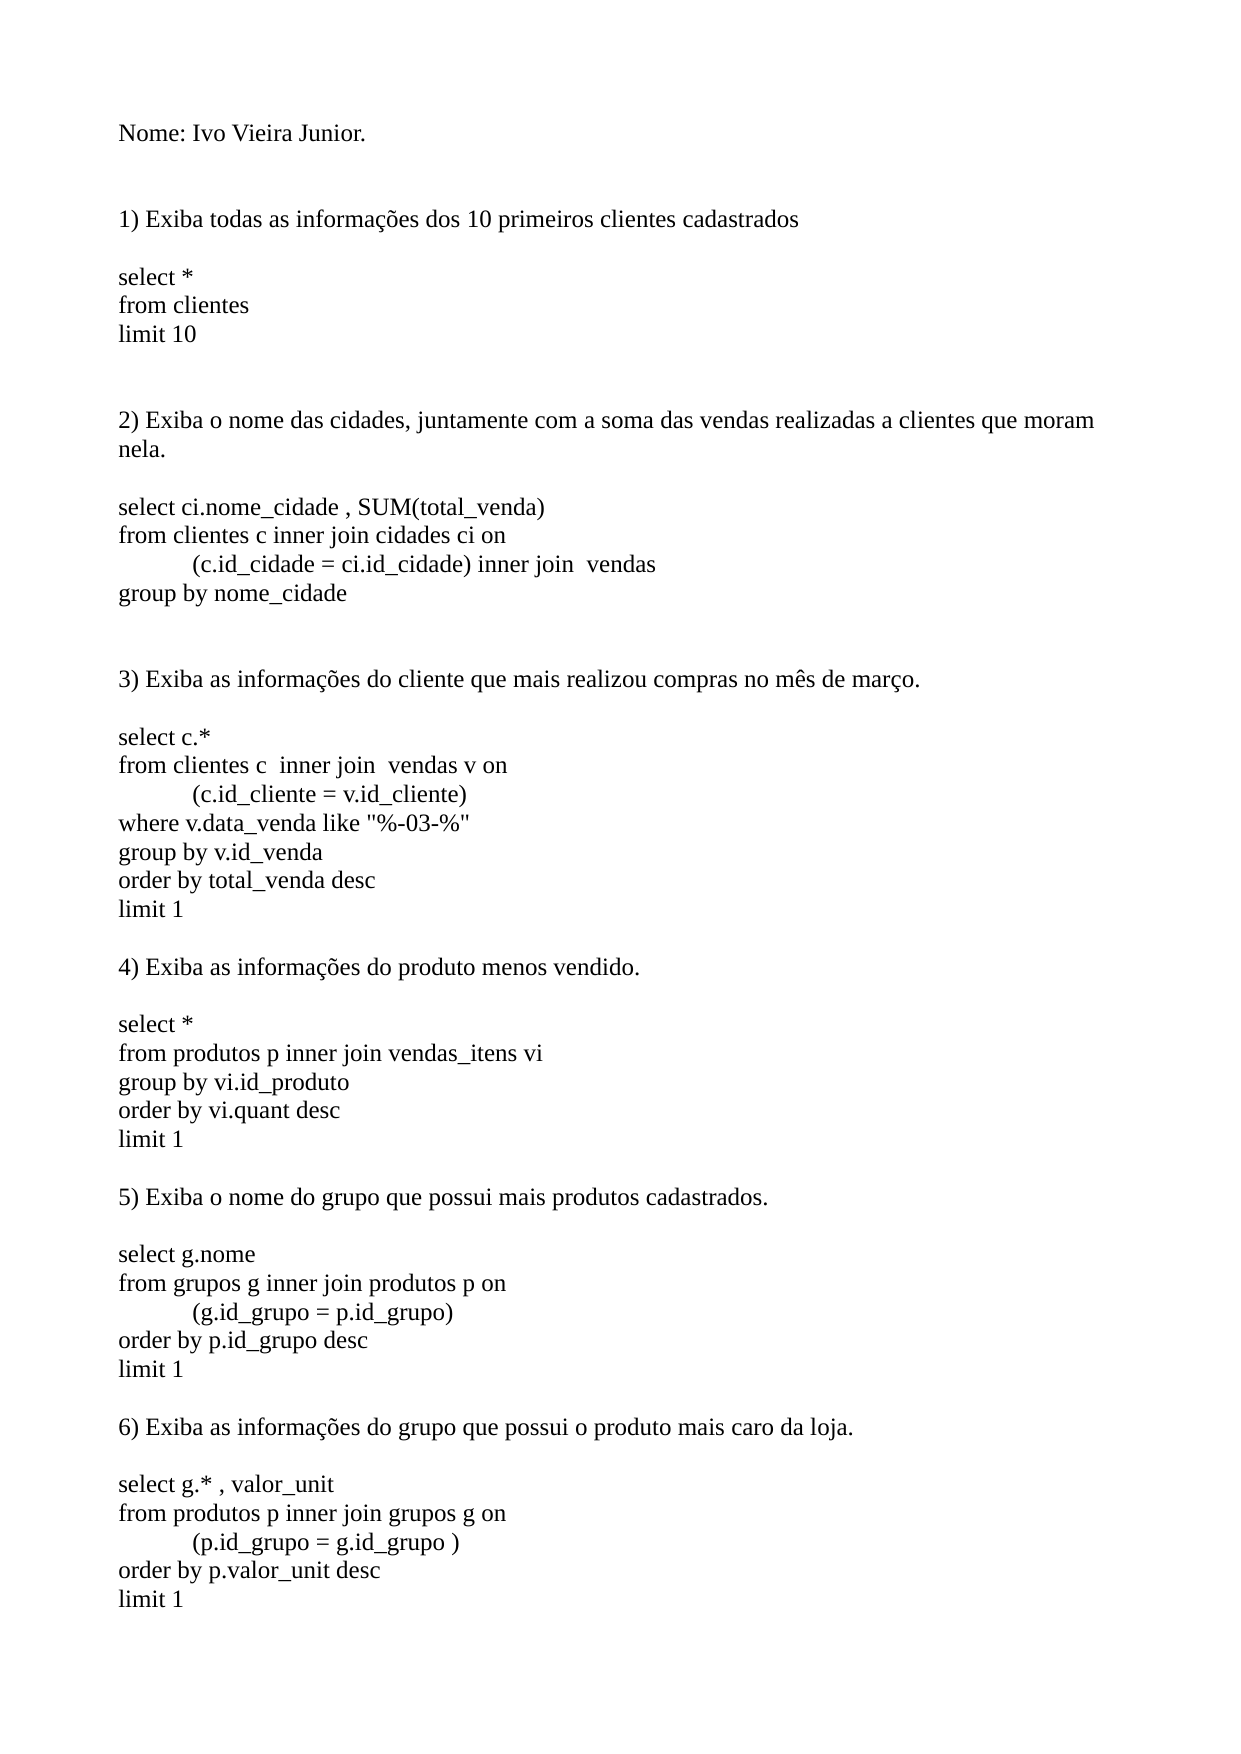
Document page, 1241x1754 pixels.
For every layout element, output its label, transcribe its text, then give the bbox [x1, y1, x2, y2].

text 3) Exiba as informações do cliente que mais realizou compras no mês de março. [118, 664, 1122, 693]
text select * from produtos p inner join vendas_itens vi group by vi.id_produto order by vi.quant desc limit 1 [118, 1009, 1122, 1153]
text select g.nome from grupos g inner join produtos p on (g.id_grupo = p.id_grupo) order by p.id_grupo desc limit 1 [118, 1239, 1122, 1383]
text nela. [118, 434, 1122, 463]
text select c.* from clientes c inner join vendas v on (c.id_cliente = v.id_cliente) where v.data_venda like "%-03-%" group by v.id_venda order by total_venda desc limit 1 [118, 722, 1122, 923]
text 6) Exiba as informações do grupo que possui o produto mais caro da loja. [118, 1412, 1122, 1441]
text select g.* , valor_unit from produtos p inner join grupos g on (p.id_grupo = g.id_grupo ) order by p.valor_unit desc limit 1 [118, 1469, 1122, 1613]
text 1) Exiba todas as informações dos 10 primeiros clientes cadastrados [118, 204, 1122, 233]
text 5) Exiba o nome do grupo que possui mais produtos cadastrados. [118, 1182, 1122, 1211]
text Nome: Ivo Vieira Junior. [118, 118, 1122, 147]
text select ci.nome_cidade , SUM(total_venda) from clientes c inner join cidades ci on (c.id_cidade = ci.id_cidade) inner join vendas group by nome_cidade [118, 492, 1122, 607]
text 2) Exiba o nome das cidades, juntamente com a soma das vendas realizadas a clientes que moram [118, 406, 1122, 434]
text select * from clientes limit 10 [118, 262, 1122, 348]
text 4) Exiba as informações do produto menos vendido. [118, 952, 1122, 981]
